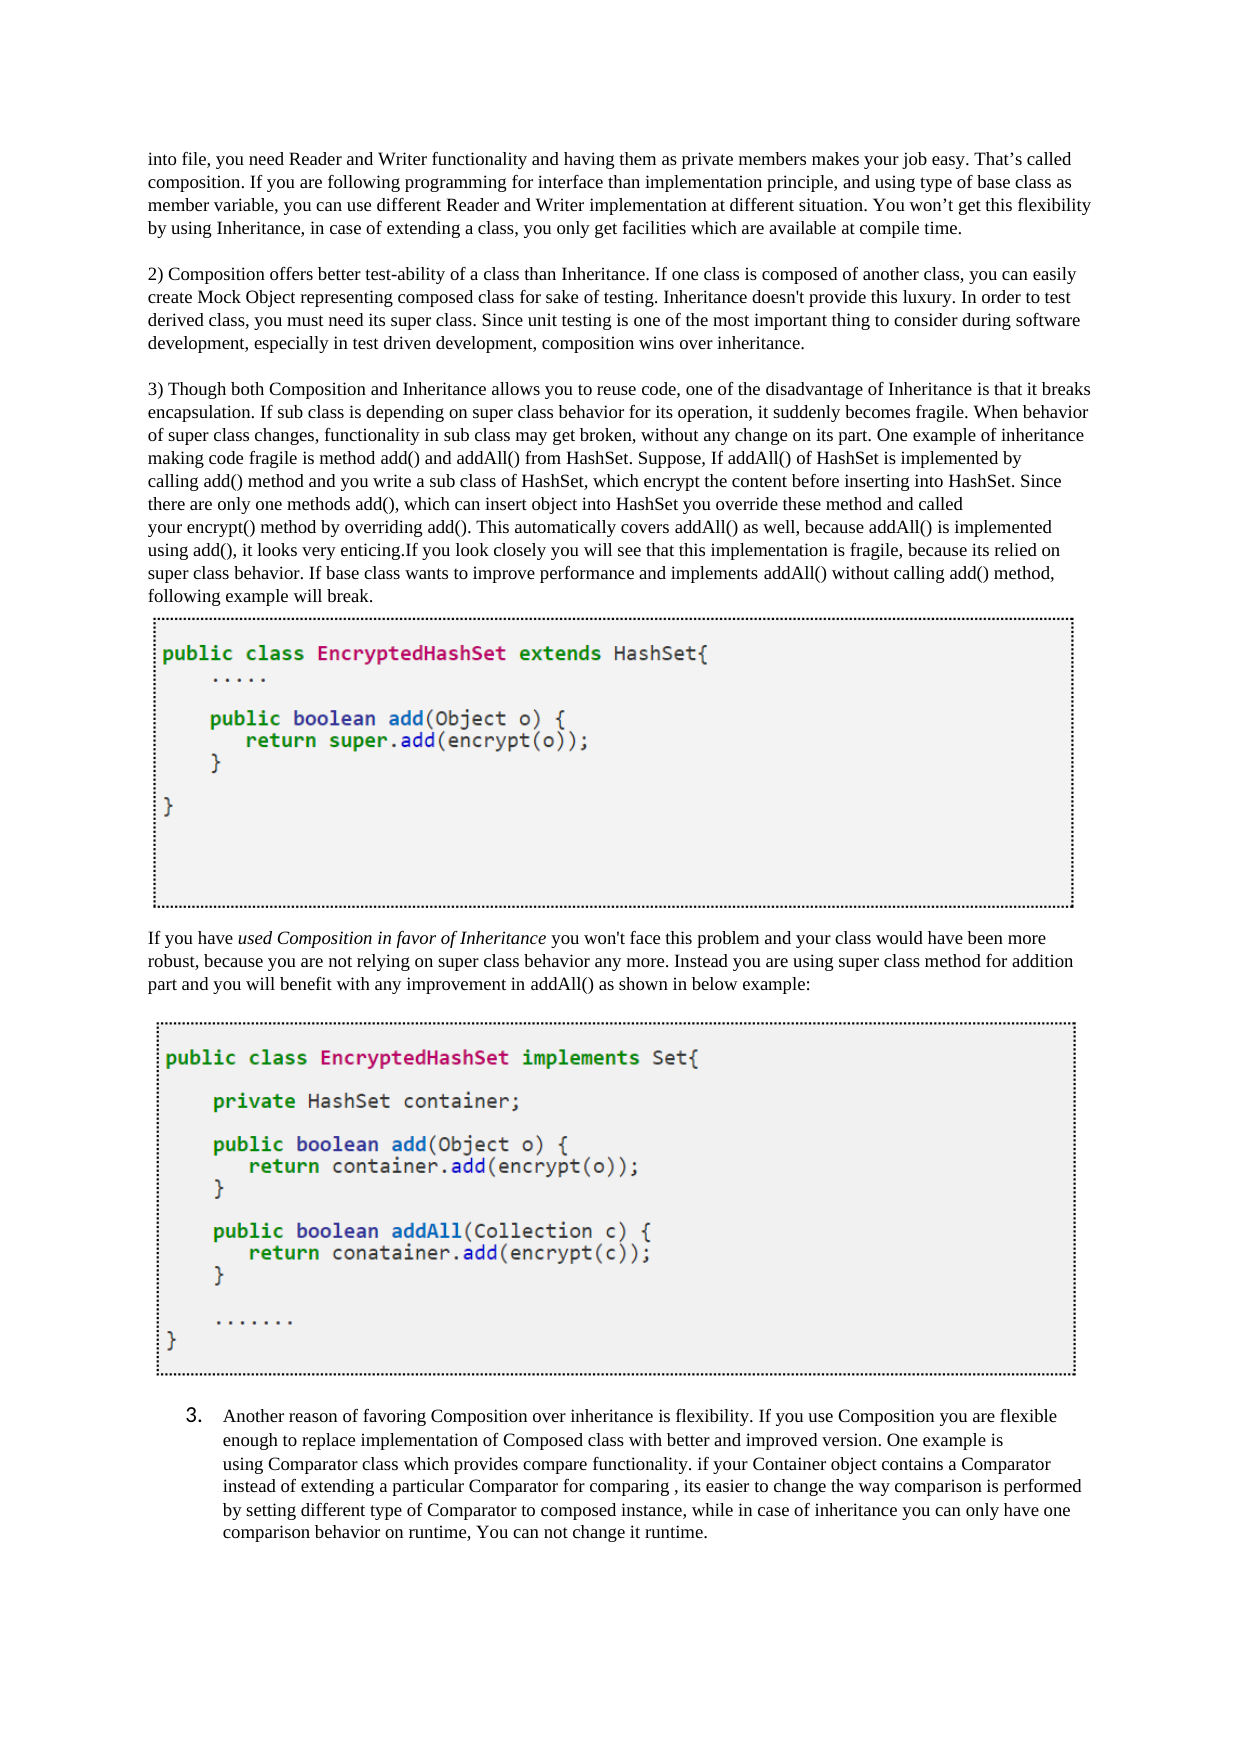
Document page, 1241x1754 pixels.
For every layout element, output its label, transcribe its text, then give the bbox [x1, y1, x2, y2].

text into file, you need Reader and Writer functionality and having them as private members makes your job easy. That’s called composition. If you are following programming for interface than implementation principle, and using type of base class as member variable, you can use different Reader and Writer implementation at different situation. You won’t get this flexibility by using Inheritance, in case of extending a class, you only get facilities which are available at compile time. 2) Composition offers better test-ability of a class than Inheritance. If one class is composed of another class, you can easily create Mock Object representing composed class for sake of testing. Inheritance doesn't provide this luxury. In order to test derived class, you must need its super class. Since unit testing is one of the most important thing to consider during software development, especially in test driven development, composition wins over inheritance. 3) Though both Composition and Inheritance allows you to reuse code, one of the disadvantage of Inheritance is that it breaks encapsulation. If sub class is depending on super class behavior for its operation, it suddenly becomes fragile. When behavior of super class changes, functionality in sub class may get broken, without any change on its part. One example of inheritance making code fragile is method add() and addAll() from HashSet. Suppose, If addAll() of HashSet is implemented by calling add() method and you write a sub class of HashSet, which encrypt the content before inserting into HashSet. Since there are only one methods add(), which can insert object into HashSet you override these method and called your encrypt() method by overriding add(). This automatically covers addAll() as well, because addAll() is implemented using add(), it looks very enticing.If you look closely you will see that this implementation is fragile, because its relied on super class behavior. If base class wants to improve performance and implements addAll() without calling add() method, following example will break. [148, 148, 1093, 608]
text If you have used Composition in favor of Inheritance you won't face this problem and your class would have been more robust, because you are not relying on super class behavior any more. Instead you are using super class method for addition part and you will benefit with any improvement in addAll() as shown in below example: [148, 927, 1093, 1018]
list Another reason of favoring Composition over inheritance is flexibility. If you use Composition you are flexible enough to replace implementation of Composed class with better and improved version. One example is using Comparator class which provides compare functionality. if your Container object contains a Comparator instead of extending a particular Comparator for comparing , its easier to change the way comparison is performed by setting different type of Comparator to composed instance, while in case of inheritance you can only have one comparison behavior on runtime, You can not change it runtime. [185, 1400, 1093, 1543]
